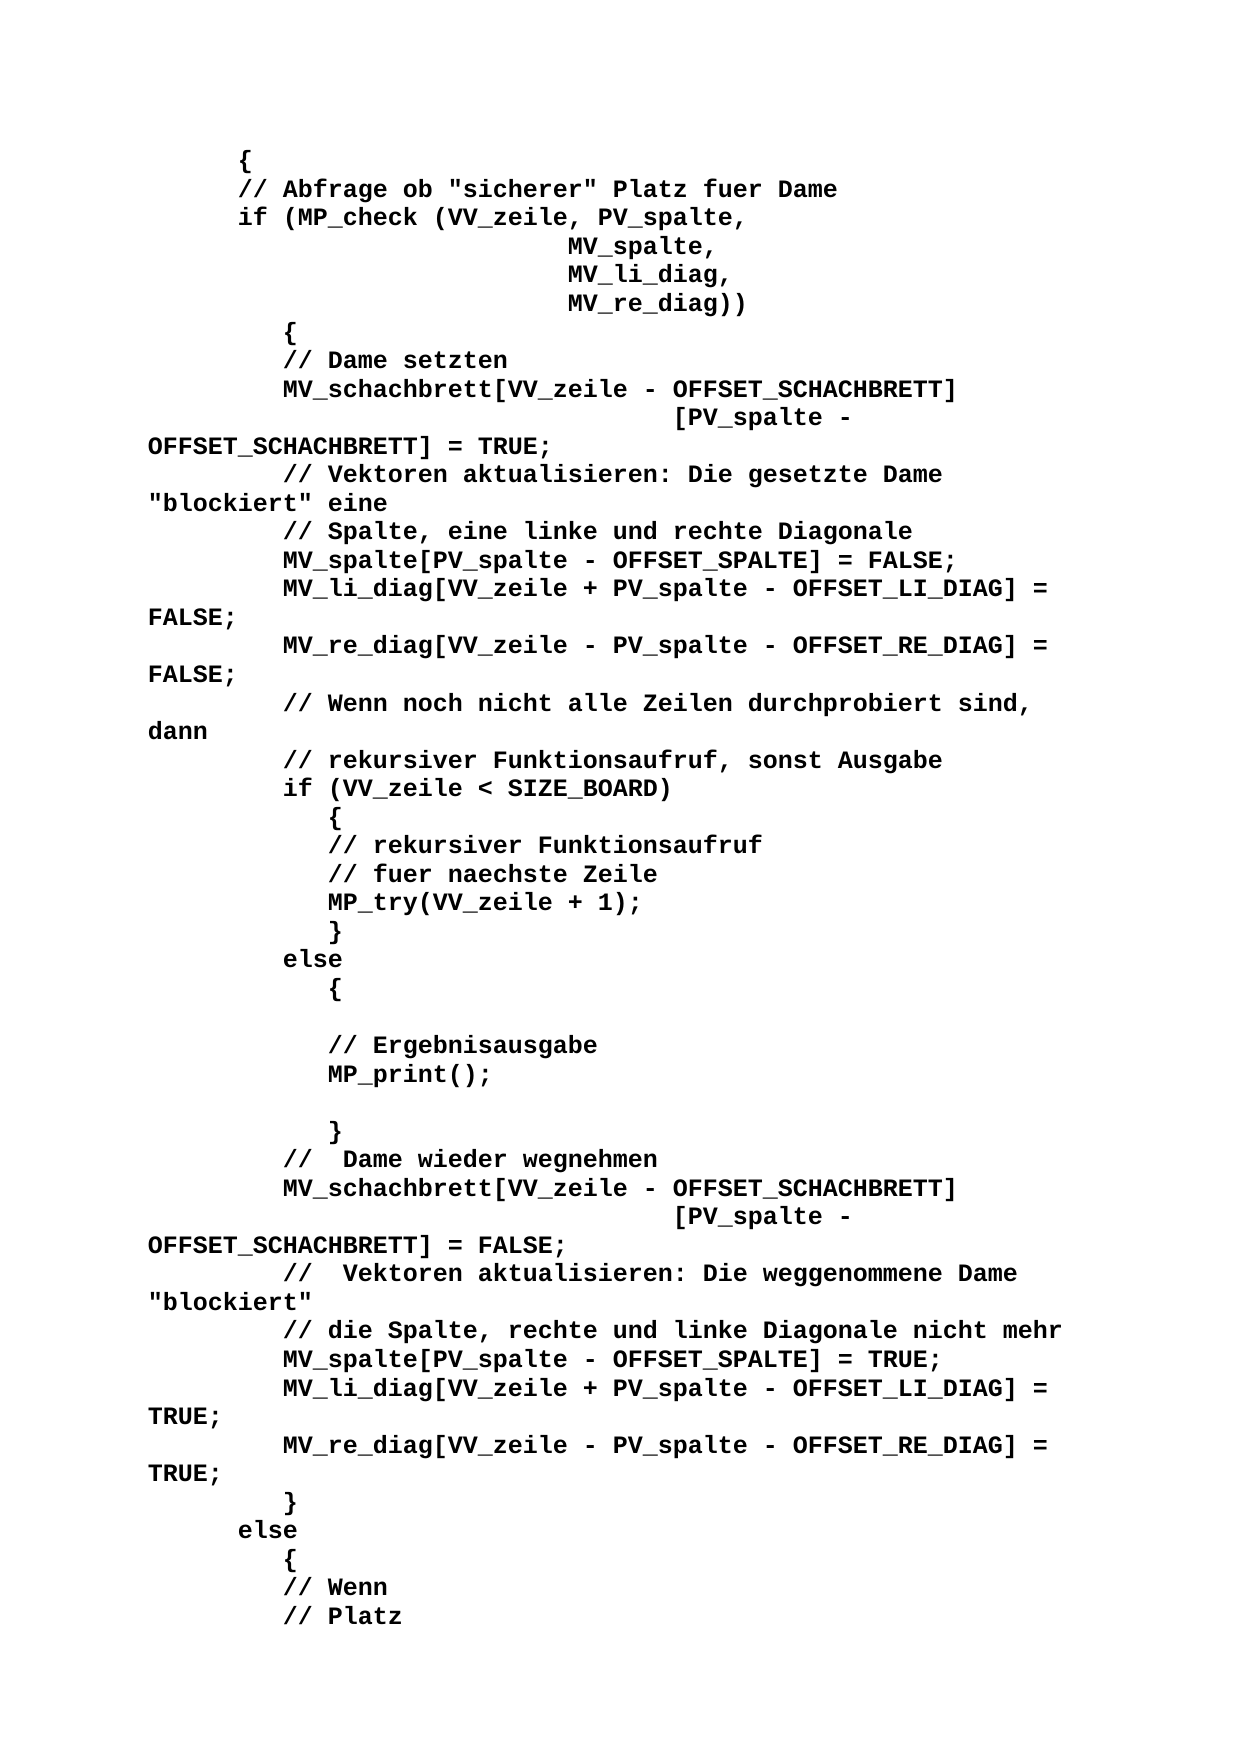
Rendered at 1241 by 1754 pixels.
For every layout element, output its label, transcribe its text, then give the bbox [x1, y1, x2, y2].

text // Platz [148, 1603, 1092, 1632]
text { [148, 319, 1092, 347]
text // die Spalte, rechte und linke Diagonale nicht mehr [148, 1318, 1092, 1346]
text // Dame setzten [148, 347, 1092, 376]
text // Wenn noch nicht alle Zeilen durchprobiert sind, dann [148, 690, 1092, 747]
text MV_schachbrett[VV_zeile - OFFSET_SCHACHBRETT] [148, 376, 1092, 404]
text MV_spalte, [148, 233, 1092, 262]
text MV_re_diag[VV_zeile - PV_spalte - OFFSET_RE_DIAG] = TRUE; [148, 1432, 1092, 1489]
text MV_spalte[PV_spalte - OFFSET_SPALTE] = FALSE; [148, 547, 1092, 576]
text else [148, 947, 1092, 975]
text // rekursiver Funktionsaufruf, sonst Ausgabe [148, 747, 1092, 776]
text [PV_spalte - OFFSET_SCHACHBRETT] = TRUE; [148, 404, 1092, 462]
text MV_li_diag, [148, 262, 1092, 290]
text // rekursiver Funktionsaufruf [148, 833, 1092, 861]
text // fuer naechste Zeile [148, 861, 1092, 890]
text MV_re_diag[VV_zeile - PV_spalte - OFFSET_RE_DIAG] = FALSE; [148, 633, 1092, 690]
text // Ergebnisausgabe [148, 1032, 1092, 1061]
text // Spalte, eine linke und rechte Diagonale [148, 519, 1092, 547]
text MV_li_diag[VV_zeile + PV_spalte - OFFSET_LI_DIAG] = FALSE; [148, 576, 1092, 633]
text MV_spalte[PV_spalte - OFFSET_SPALTE] = TRUE; [148, 1346, 1092, 1375]
text } [148, 1489, 1092, 1518]
text MP_print(); [148, 1061, 1092, 1089]
text MP_try(VV_zeile + 1); [148, 890, 1092, 918]
text } [148, 1118, 1092, 1147]
text // Vektoren aktualisieren: Die gesetzte Dame "blockiert" eine [148, 462, 1092, 519]
text { [148, 804, 1092, 833]
text { [148, 148, 1092, 176]
text // Wenn [148, 1575, 1092, 1603]
text { [148, 1546, 1092, 1575]
text MV_schachbrett[VV_zeile - OFFSET_SCHACHBRETT] [148, 1175, 1092, 1204]
text } [148, 918, 1092, 947]
text [PV_spalte - OFFSET_SCHACHBRETT] = FALSE; [148, 1204, 1092, 1261]
text { [148, 975, 1092, 1004]
text // Dame wieder wegnehmen [148, 1147, 1092, 1175]
text // Abfrage ob "sicherer" Platz fuer Dame [148, 176, 1092, 205]
text else [148, 1518, 1092, 1546]
text // Vektoren aktualisieren: Die weggenommene Dame "blockiert" [148, 1261, 1092, 1318]
text if (VV_zeile < SIZE_BOARD) [148, 776, 1092, 804]
text MV_li_diag[VV_zeile + PV_spalte - OFFSET_LI_DIAG] = TRUE; [148, 1375, 1092, 1432]
text MV_re_diag)) [148, 290, 1092, 319]
text if (MP_check (VV_zeile, PV_spalte, [148, 205, 1092, 233]
